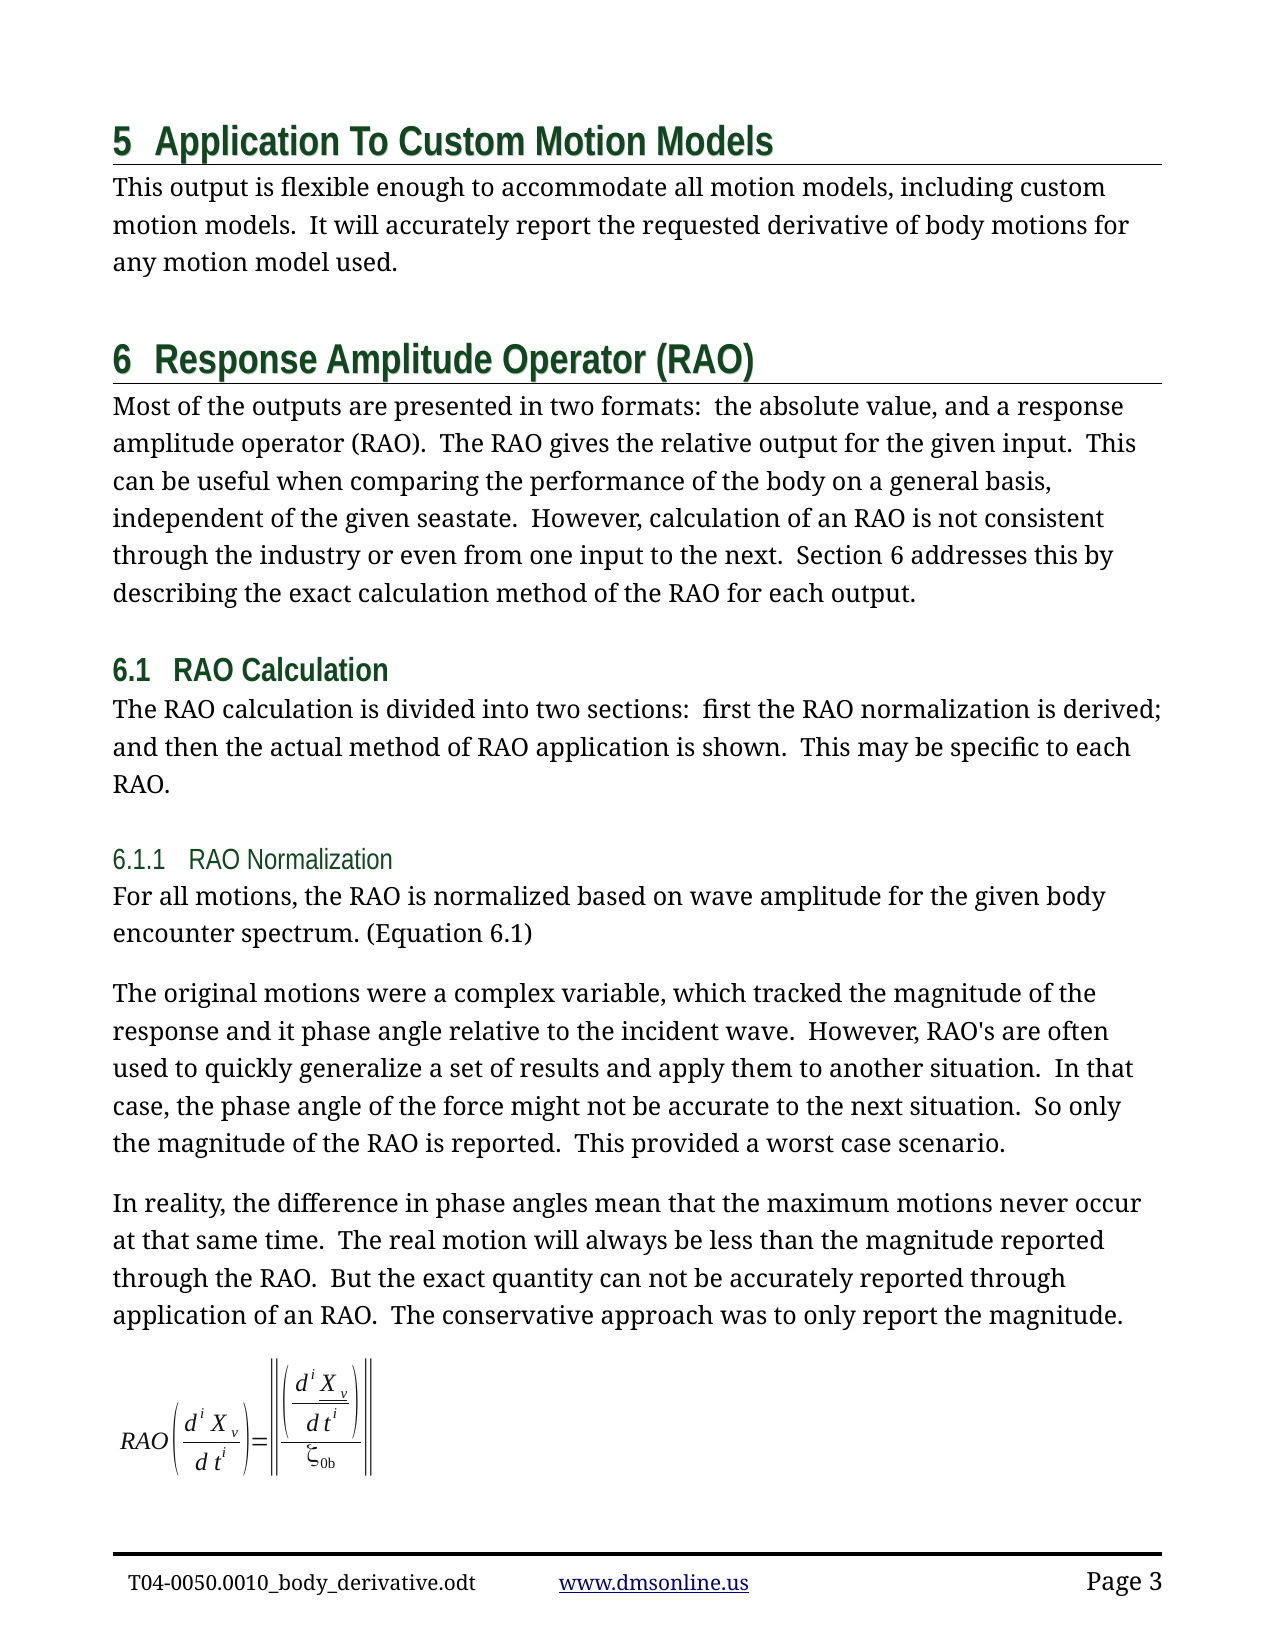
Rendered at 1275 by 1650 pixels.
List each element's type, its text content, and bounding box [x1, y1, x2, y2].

text Most of the outputs are presented in two formats: the absolute value, and a response amplitude operator (RAO). The RAO gives the relative output for the given input. This can be useful when comparing the performance of the body on a general basis, independent of the given seastate. However, calculation of an RAO is not consistent through the industry or even from one input to the next. Section 6 addresses this by describing the exact calculation method of the RAO for each output. [112, 388, 1162, 609]
subtitle RAO Calculation [112, 650, 1162, 688]
text The original motions were a complex variable, which tracked the magnitude of the response and it phase angle relative to the incident wave. However, RAO's are often used to quickly generalize a set of results and apply them to another situation. In that case, the phase angle of the force might not be accurate to the next situation. So only the magnitude of the RAO is reported. This provided a worst case scenario. [112, 976, 1162, 1159]
text The RAO calculation is divided into two sections: first the RAO normalization is derived; and then the actual method of RAO application is shown. This may be specific to each RAO. [112, 692, 1162, 801]
subtitle Application to Custom Motion Models [112, 117, 1162, 165]
text In reality, the difference in phase angles mean that the maximum motions never occur at that same time. The real motion will always be less than the magnitude reported through the RAO. But the exact quantity can not be accurately reported through application of an RAO. The conservative approach was to only report the magnitude. [112, 1185, 1162, 1332]
subtitle RAO Normalization [112, 842, 1162, 875]
text For all motions, the RAO is normalized based on wave amplitude for the given body encounter spectrum. (Equation 6.1) [112, 879, 1162, 950]
subtitle Response Amplitude Operator (RAO) [112, 335, 1162, 384]
text This output is flexible enough to accommodate all motion models, including custom motion models. It will accurately report the requested derivative of body motions for any motion model used. [112, 170, 1162, 279]
